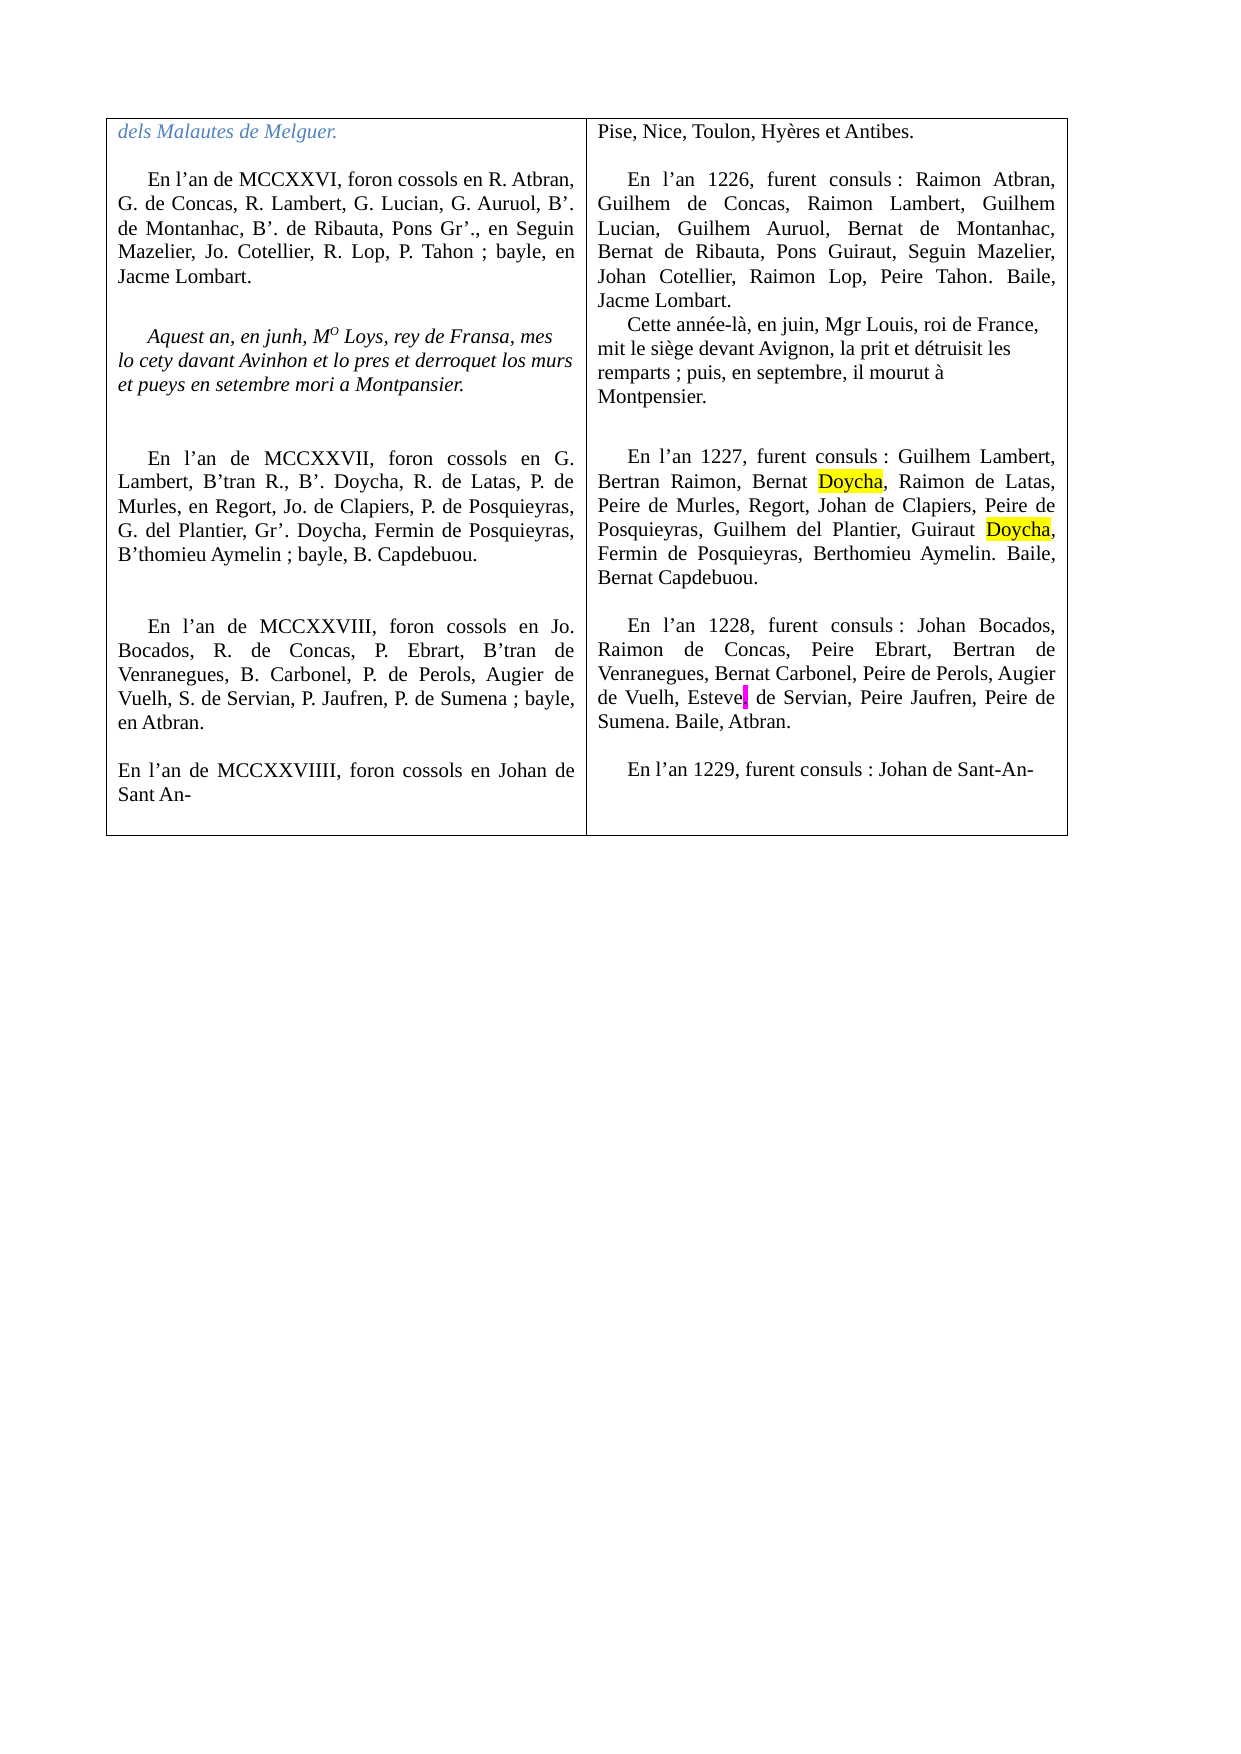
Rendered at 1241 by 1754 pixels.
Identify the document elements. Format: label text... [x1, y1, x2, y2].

table_cell Pise, Nice, Toulon, Hyères et Antibes. En l’an 1226, furent consuls : Raimon Atbran, Guilhem de Concas, Raimon Lambert, Guilhem Lucian, Guilhem Auruol, Bernat de Montanhac, Bernat de Ribauta, Pons Guiraut, Seguin Mazelier, Johan Cotellier, Raimon Lop, Peire Tahon. Baile, Jacme Lombart. Cette année-là, en juin, Mgr Louis, roi de France, mit le siège devant Avignon, la prit et détruisit les remparts ; puis, en septembre, il mourut à Montpensier. En l’an 1227, furent consuls : Guilhem Lambert, Bertran Raimon, Bernat Doycha, Raimon de Latas, Peire de Murles, Regort, Johan de Clapiers, Peire de Posquieyras, Guilhem del Plantier, Guiraut Doycha, Fermin de Posquieyras, Berthomieu Aymelin. Baile, Bernat Capdebuou. En l’an 1228, furent consuls : Johan Bocados, Raimon de Concas, Peire Ebrart, Bertran de Venranegues, Bernat Carbonel, Peire de Perols, Augier de Vuelh, Esteve. de Servian, Peire Jaufren, Peire de Sumena. Baile, Atbran. En l’an 1229, furent consuls : Johan de Sant-An- [587, 119, 1067, 835]
table_cell dels Malautes de Melguer. En l’an de mccxxvi, foron cossols en R. Atbran, G. de Concas, R. Lambert, G. Lucian, G. Auruol, B’. de Montanhac, B’. de Ribauta, Pons Gr’., en Seguin Mazelier, Jo. Cotellier, R. Lop, P. Tahon ; bayle, en Jacme Lombart. Aquest an, en junh, MO Loys, rey de Fransa, mes lo cety davant Avinhon et lo pres et derroquet los murs et pueys en setembre mori a Montpansier. En l’an de mccxxvii, foron cossols en G. Lambert, B’tran R., B’. Doycha, R. de Latas, P. de Murles, en Regort, Jo. de Clapiers, P. de Posquieyras, G. del Plantier, Gr’. Doycha, Fermin de Posquieyras, B’thomieu Aymelin ; bayle, B. Capdebuou. En l’an de mccxxviii, foron cossols en Jo. Bocados, R. de Concas, P. Ebrart, B’tran de Venranegues, B. Carbonel, P. de Perols, Augier de Vuelh, S. de Servian, P. Jaufren, P. de Sumena ; bayle, en Atbran. En l’an de mccxxviiii, foron cossols en Johan de Sant An- [107, 119, 586, 835]
